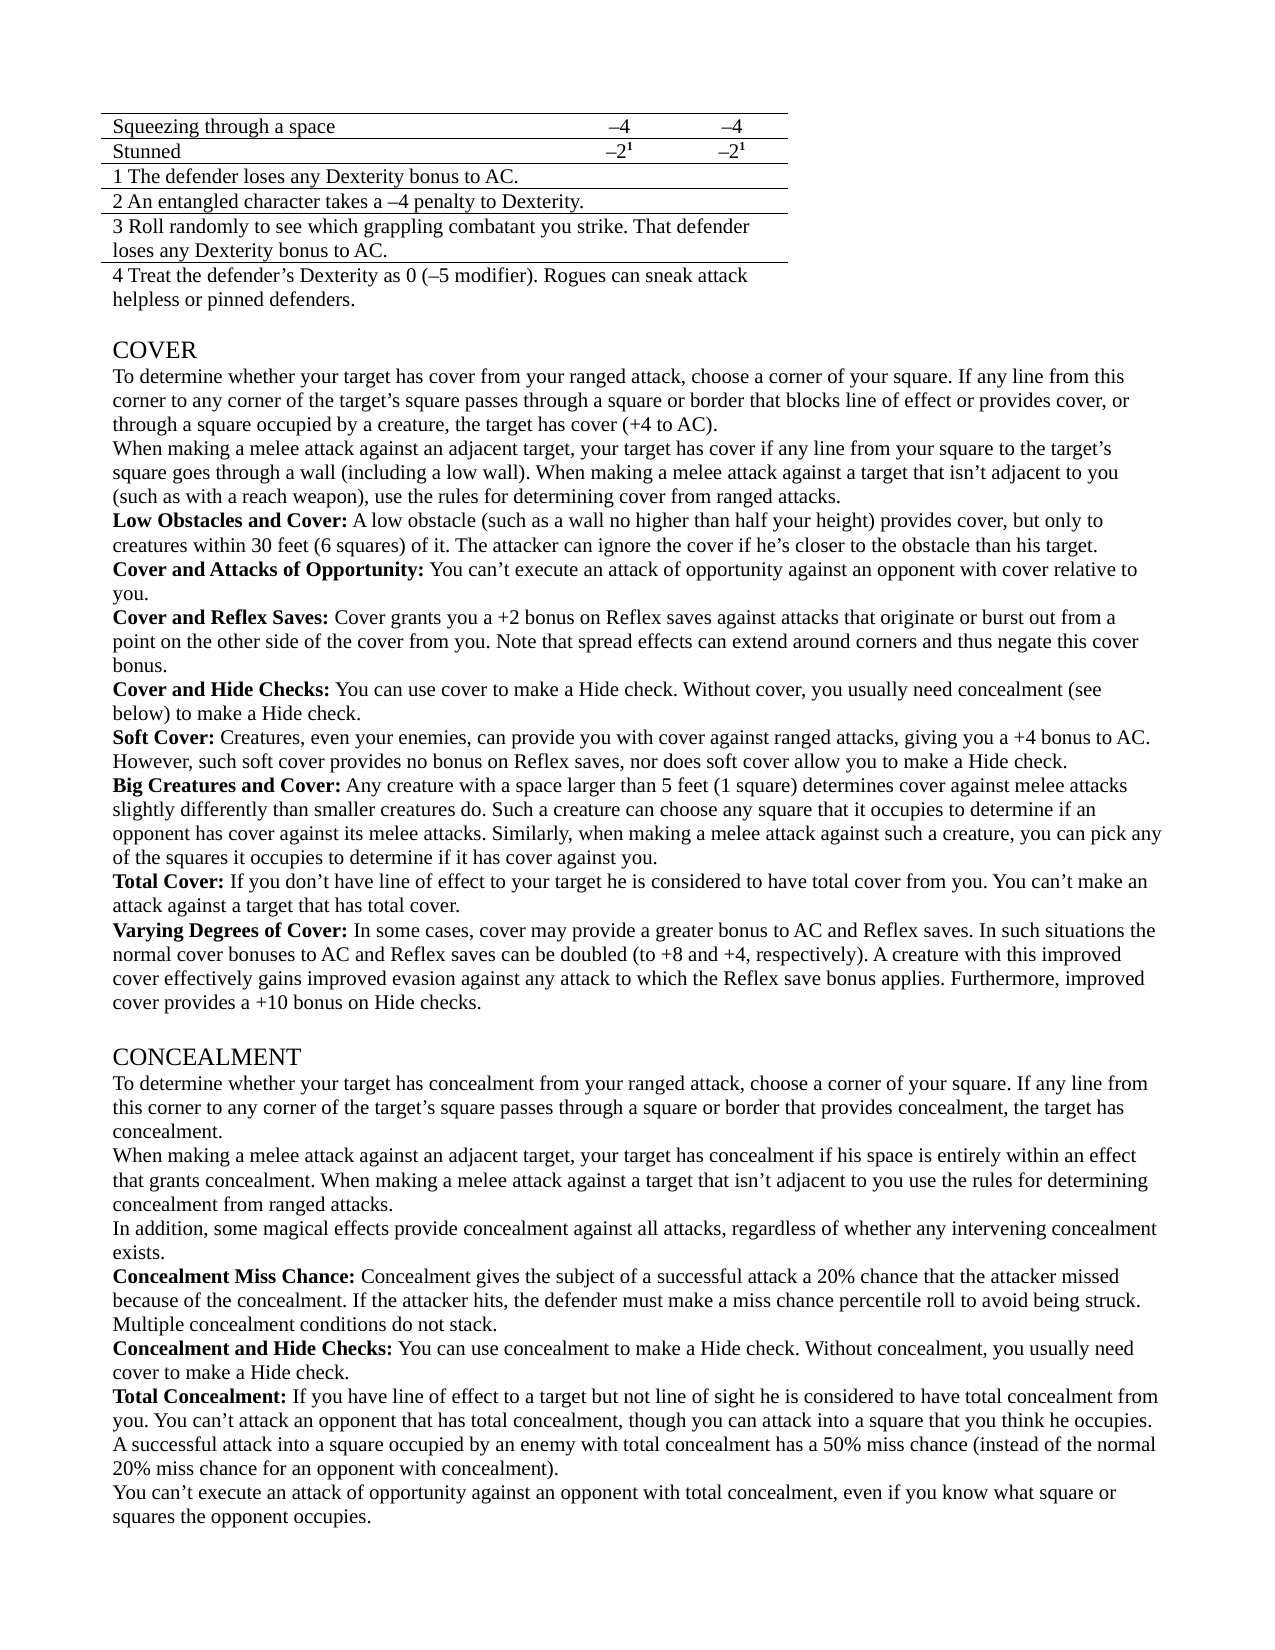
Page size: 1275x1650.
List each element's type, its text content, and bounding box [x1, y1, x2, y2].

text Big Creatures and Cover: Any creature with a space larger than 5 feet (1 square) determines cover against melee attacks slightly differently than smaller creatures do. Such a creature can choose any square that it occupies to determine if an opponent has cover against its melee attacks. Similarly, when making a melee attack against such a creature, you can pick any of the squares it occupies to determine if it has cover against you. [112, 773, 1162, 869]
table_cell –21 [676, 139, 788, 163]
text CONCEALMENT [112, 1042, 1162, 1071]
text Cover and Reflex Saves: Cover grants you a +2 bonus on Reflex saves against attacks that originate or burst out from a point on the other side of the cover from you. Note that spread effects can extend around corners and thus negate this cover bonus. [112, 605, 1162, 677]
text Concealment Miss Chance: Concealment gives the subject of a successful attack a 20% chance that the attacker missed because of the concealment. If the attacker hits, the defender must make a miss chance percentile roll to avoid being struck. Multiple concealment conditions do not stack. [112, 1264, 1162, 1336]
text When making a melee attack against an adjacent target, your target has cover if any line from your square to the target’s square goes through a wall (including a low wall). When making a melee attack against a target that isn’t adjacent to you (such as with a reach weapon), use the rules for determining cover from ranged attacks. [112, 436, 1162, 508]
text Varying Degrees of Cover: In some cases, cover may provide a greater bonus to AC and Reflex saves. In such situations the normal cover bonuses to AC and Reflex saves can be doubled (to +8 and +4, respectively). A creature with this improved cover effectively gains improved evasion against any attack to which the Reflex save bonus applies. Furthermore, improved cover provides a +10 bonus on Hide checks. [112, 917, 1162, 1014]
table_cell Squeezing through a space [101, 114, 563, 138]
table_cell Stunned [101, 139, 563, 163]
text To determine whether your target has concealment from your ranged attack, choose a corner of your square. If any line from this corner to any corner of the target’s square passes through a square or border that provides concealment, the target has concealment. [112, 1071, 1162, 1143]
text You can’t execute an attack of opportunity against an opponent with total concealment, even if you know what square or squares the opponent occupies. [112, 1480, 1162, 1528]
table_cell 3 Roll randomly to see which grappling combatant you strike. That defender loses any Dexterity bonus to AC. [101, 214, 788, 262]
text Concealment and Hide Checks: You can use concealment to make a Hide check. Without concealment, you usually need cover to make a Hide check. [112, 1336, 1162, 1384]
text Soft Cover: Creatures, even your enemies, can provide you with cover against ranged attacks, giving you a +4 bonus to AC. However, such soft cover provides no bonus on Reflex saves, nor does soft cover allow you to make a Hide check. [112, 725, 1162, 773]
table_cell 4 Treat the defender’s Dexterity as 0 (–5 modifier). Rogues can sneak attack helpless or pinned defenders. [101, 263, 788, 311]
table_cell 1 The defender loses any Dexterity bonus to AC. [101, 164, 788, 188]
text Cover and Attacks of Opportunity: You can’t execute an attack of opportunity against an opponent with cover relative to you. [112, 557, 1162, 605]
text Total Concealment: If you have line of effect to a target but not line of sight he is considered to have total concealment from you. You can’t attack an opponent that has total concealment, though you can attack into a square that you think he occupies. A successful attack into a square occupied by an enemy with total concealment has a 50% miss chance (instead of the normal 20% miss chance for an opponent with concealment). [112, 1384, 1162, 1480]
table_cell –4 [676, 114, 788, 138]
table_cell –21 [563, 139, 676, 163]
text COVER [112, 335, 1162, 364]
text When making a melee attack against an adjacent target, your target has concealment if his space is entirely within an effect that grants concealment. When making a melee attack against a target that isn’t adjacent to you use the rules for determining concealment from ranged attacks. [112, 1143, 1162, 1216]
text Low Obstacles and Cover: A low obstacle (such as a wall no higher than half your height) provides cover, but only to creatures within 30 feet (6 squares) of it. The attacker can ignore the cover if he’s closer to the obstacle than his target. [112, 508, 1162, 557]
text Cover and Hide Checks: You can use cover to make a Hide check. Without cover, you usually need concealment (see below) to make a Hide check. [112, 677, 1162, 725]
text To determine whether your target has cover from your ranged attack, choose a corner of your square. If any line from this corner to any corner of the target’s square passes through a square or border that blocks line of effect or provides cover, or through a square occupied by a creature, the target has cover (+4 to AC). [112, 364, 1162, 436]
text Total Cover: If you don’t have line of effect to your target he is considered to have total cover from you. You can’t make an attack against a target that has total cover. [112, 869, 1162, 917]
text In addition, some magical effects provide concealment against all attacks, regardless of whether any intervening concealment exists. [112, 1216, 1162, 1264]
table_cell 2 An entangled character takes a –4 penalty to Dexterity. [101, 189, 788, 213]
table_cell –4 [563, 114, 676, 138]
